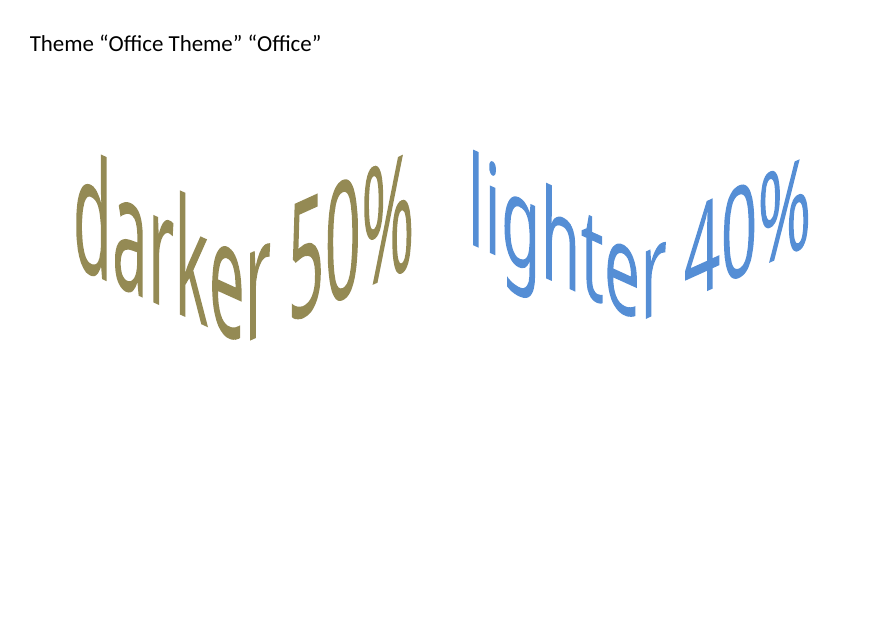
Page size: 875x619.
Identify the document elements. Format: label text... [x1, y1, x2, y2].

text Theme “Office Theme” “Office” [29, 29, 844, 58]
